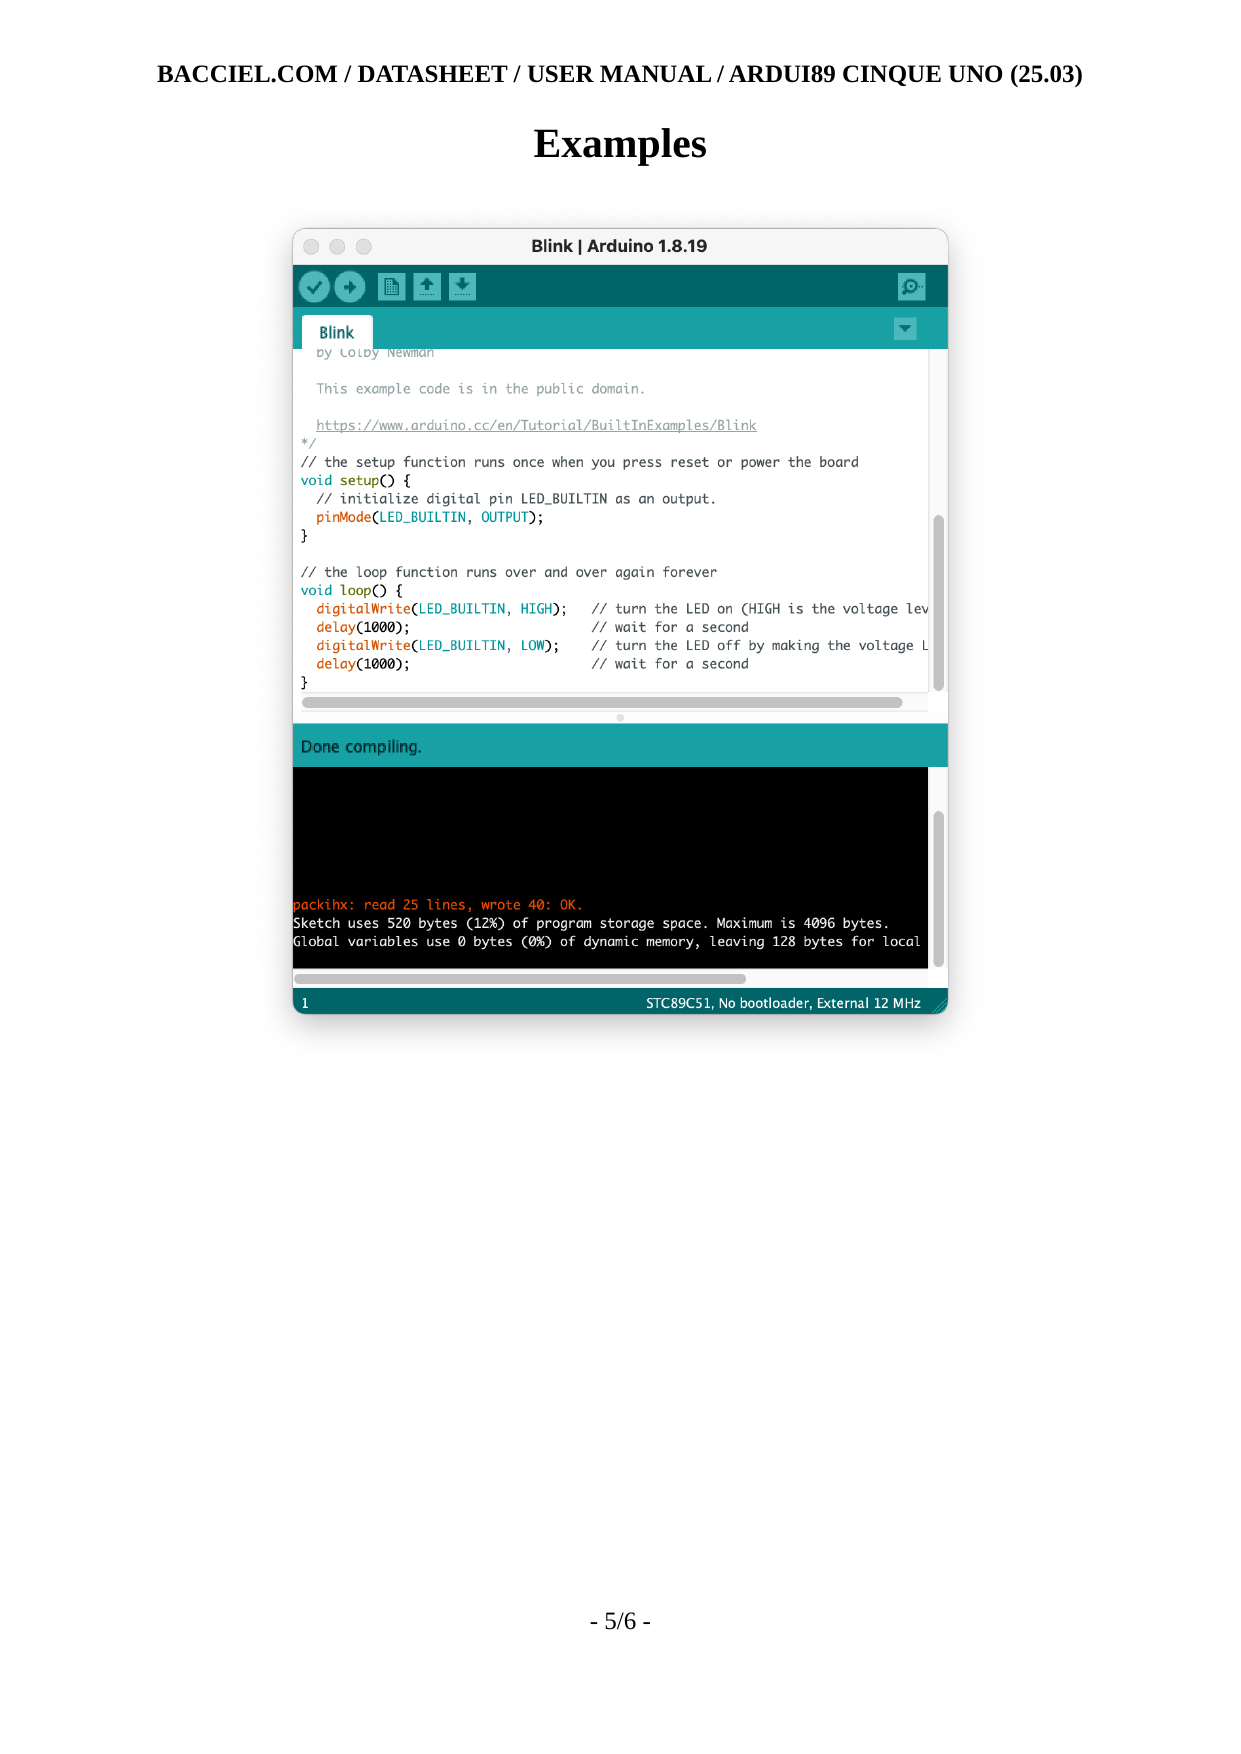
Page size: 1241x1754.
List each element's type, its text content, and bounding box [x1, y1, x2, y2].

text Examples [118, 118, 1122, 166]
picture [248, 194, 992, 1069]
